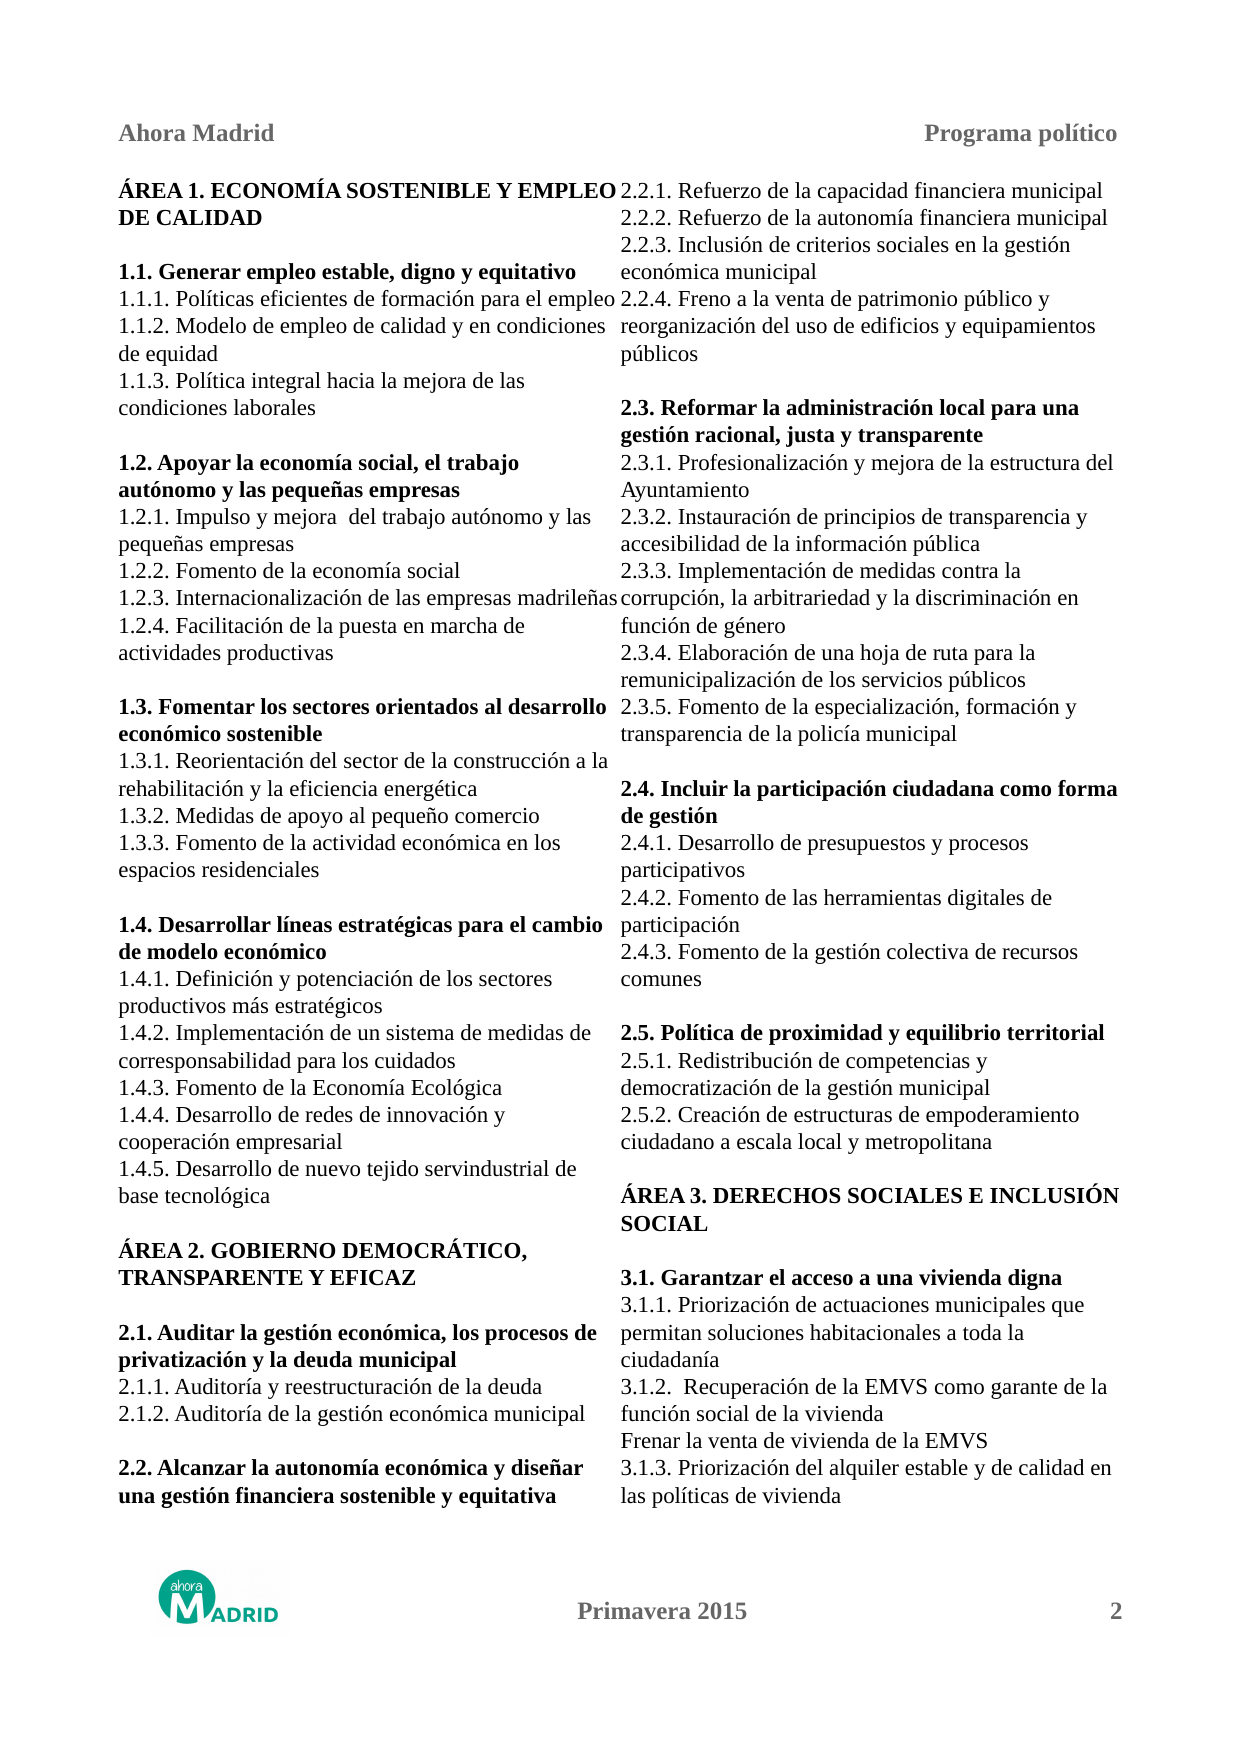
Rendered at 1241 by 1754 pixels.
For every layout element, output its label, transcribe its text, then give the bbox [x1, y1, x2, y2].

list 2.4.3. Fomento de la gestión colectiva de recursos comunes [620, 938, 1122, 992]
picture [149, 1560, 290, 1636]
text 1.1.3. Política integral hacia la mejora de las condiciones laborales [118, 367, 620, 421]
text 1.4.1. Definición y potenciación de los sectores productivos más estratégicos [118, 965, 620, 1019]
text 1.3. Fomentar los sectores orientados al desarrollo económico sostenible [118, 693, 620, 747]
list 2.2.2. Refuerzo de la autonomía financiera municipal [620, 203, 1122, 231]
list 3.1.1. Priorización de actuaciones municipales que permitan soluciones habitacionales a toda la ciudadanía [620, 1291, 1122, 1373]
list 2.3. Reformar la administración local para una gestión racional, justa y transparente [620, 394, 1122, 448]
text 1.4.4. Desarrollo de redes de innovación y cooperación empresarial [118, 1101, 620, 1155]
list 2.3.5. Fomento de la especialización, formación y transparencia de la policía municipal [620, 693, 1122, 747]
list ÁREA 3. DERECHOS SOCIALES E INCLUSIÓN SOCIAL [620, 1182, 1122, 1237]
text 1.3.3. Fomento de la actividad económica en los espacios residenciales [118, 829, 620, 883]
text 1.1. Generar empleo estable, digno y equitativo [118, 258, 620, 285]
text 1.4. Desarrollar líneas estratégicas para el cambio de modelo económico [118, 910, 620, 965]
list 2.5. Política de proximidad y equilibrio territorial [620, 1019, 1122, 1046]
list 2.5.2. Creación de estructuras de empoderamiento ciudadano a escala local y metropolitana [620, 1101, 1122, 1155]
text 1.1.1. Políticas eficientes de formación para el empleo [118, 285, 620, 312]
text 1.1.2. Modelo de empleo de calidad y en condiciones de equidad [118, 312, 620, 367]
list 2.4.1. Desarrollo de presupuestos y procesos participativos [620, 829, 1122, 883]
text 3.1.3. Priorización del alquiler estable y de calidad en las políticas de vivienda [620, 1454, 1122, 1508]
list 2.2.3. Inclusión de criterios sociales en la gestión económica municipal [620, 231, 1122, 285]
list 2.1. Auditar la gestión económica, los procesos de privatización y la deuda municipal [118, 1318, 620, 1373]
text Frenar la venta de vivienda de la EMVS [620, 1427, 1122, 1454]
list 2.4. Incluir la participación ciudadana como forma de gestión [620, 774, 1122, 829]
text 1.2.2. Fomento de la economía social [118, 557, 620, 584]
text 1.4.3. Fomento de la Economía Ecológica [118, 1073, 620, 1101]
text 1.3.2. Medidas de apoyo al pequeño comercio [118, 802, 620, 829]
list 2.3.2. Instauración de principios de transparencia y accesibilidad de la información pública [620, 503, 1122, 557]
list 2.3.3. Implementación de medidas contra la corrupción, la arbitrariedad y la discriminación en función de género [620, 557, 1122, 638]
text ÁREA 2. GOBIERNO DEMOCRÁTICO, TRANSPARENTE Y EFICAZ [118, 1237, 620, 1291]
list 2.4.2. Fomento de las herramientas digitales de participación [620, 883, 1122, 938]
list 2.3.1. Profesionalización y mejora de la estructura del Ayuntamiento [620, 448, 1122, 503]
text 1.2.1. Impulso y mejora del trabajo autónomo y las pequeñas empresas [118, 503, 620, 557]
text 3.1.2. Recuperación de la EMVS como garante de la función social de la vivienda [620, 1373, 1122, 1427]
list 2.3.4. Elaboración de una hoja de ruta para la remunicipalización de los servicios públicos [620, 638, 1122, 693]
text 1.2.3. Internacionalización de las empresas madrileñas [118, 584, 620, 611]
list 2.2.1. Refuerzo de la capacidad financiera municipal [620, 176, 1122, 203]
list 2.1.2. Auditoría de la gestión económica municipal [118, 1400, 620, 1427]
list 2.5.1. Redistribución de competencias y democratización de la gestión municipal [620, 1046, 1122, 1101]
text ÁREA 1. ECONOMÍA SOSTENIBLE Y EMPLEO DE CALIDAD [118, 176, 620, 231]
text 1.2. Apoyar la economía social, el trabajo autónomo y las pequeñas empresas [118, 448, 620, 503]
text 1.3.1. Reorientación del sector de la construcción a la rehabilitación y la eficiencia energética [118, 747, 620, 802]
text 1.4.2. Implementación de un sistema de medidas de corresponsabilidad para los cuidados [118, 1019, 620, 1073]
list 2.2.4. Freno a la venta de patrimonio público y reorganización del uso de edificios y equipamientos públicos [620, 285, 1122, 367]
text 1.2.4. Facilitación de la puesta en marcha de actividades productivas [118, 611, 620, 666]
list 3.1. Garantzar el acceso a una vivienda digna [620, 1264, 1122, 1291]
list 2.2. Alcanzar la autonomía económica y diseñar una gestión financiera sostenible y equitativa [118, 1454, 620, 1508]
text 1.4.5. Desarrollo de nuevo tejido servindustrial de base tecnológica [118, 1155, 620, 1209]
list 2.1.1. Auditoría y reestructuración de la deuda [118, 1373, 620, 1400]
